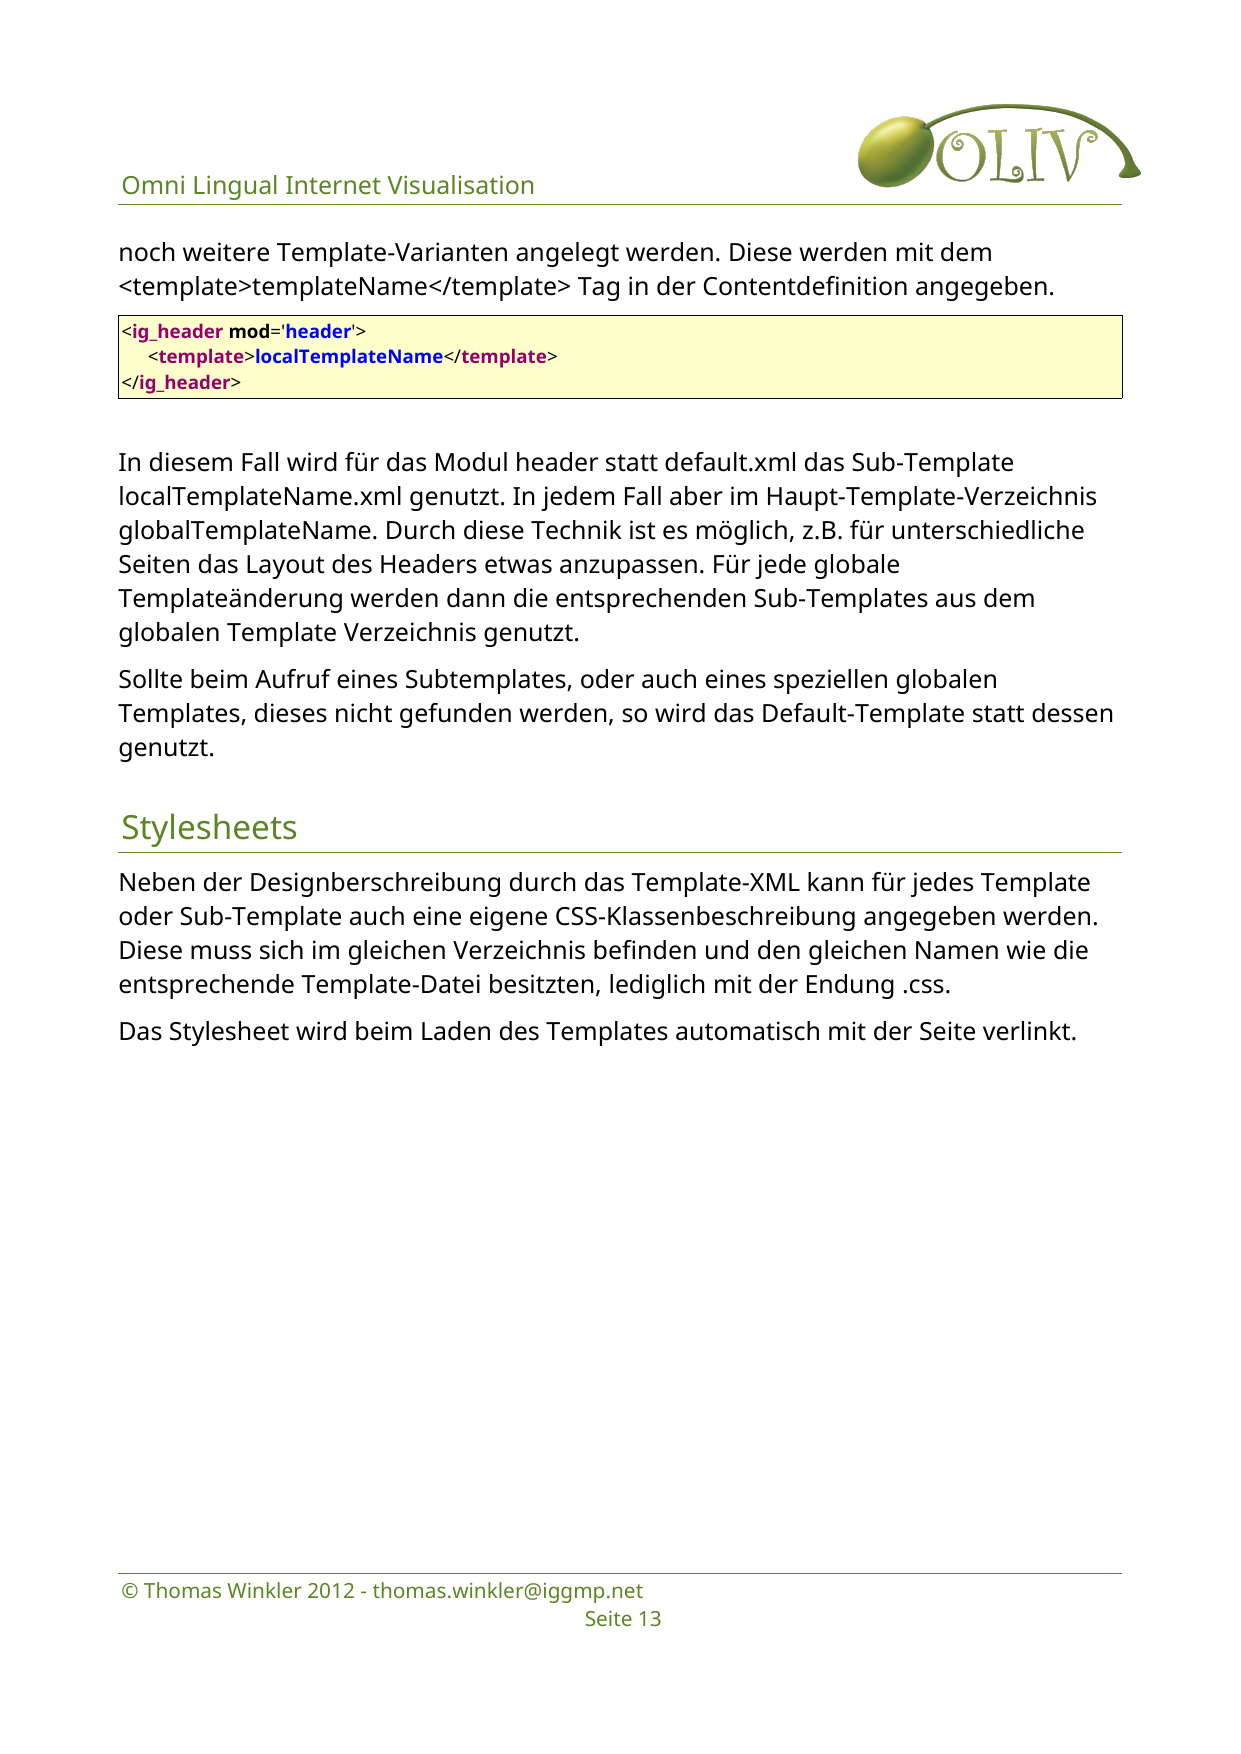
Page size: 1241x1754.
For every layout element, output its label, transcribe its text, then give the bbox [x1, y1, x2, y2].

picture [856, 100, 1144, 189]
subtitle Stylesheets [118, 801, 1122, 852]
text In diesem Fall wird für das Modul header statt default.xml das Sub-Template localTemplateName.xml genutzt. In jedem Fall aber im Haupt-Template-Verzeichnis globalTemplateName. Durch diese Technik ist es möglich, z.B. für unterschiedliche Seiten das Layout des Headers etwas anzupassen. Für jede globale Templateänderung werden dann die entsprechenden Sub-Templates aus dem globalen Template Verzeichnis genutzt. [118, 444, 1122, 649]
text Neben der Designberschreibung durch das Template-XML kann für jedes Template oder Sub-Template auch eine eigene CSS-Klassenbeschreibung angegeben werden. Diese muss sich im gleichen Verzeichnis befinden und den gleichen Namen wie die entsprechende Template-Datei besitzten, lediglich mit der Endung .css. [118, 865, 1122, 1001]
text Sollte beim Aufruf eines Subtemplates, oder auch eines speziellen globalen Templates, dieses nicht gefunden werden, so wird das Default-Template statt dessen genutzt. [118, 661, 1122, 763]
subtitle Das Stylesheet wird beim Laden des Templates automatisch mit der Seite verlinkt. [118, 1013, 1122, 1048]
text <ig_header mod='header'> <template>localTemplateName</template> </ig_header> [119, 316, 1122, 398]
text noch weitere Template-Varianten angelegt werden. Diese werden mit dem <template>templateName</template> Tag in der Contentdefinition angegeben. [118, 234, 1122, 303]
